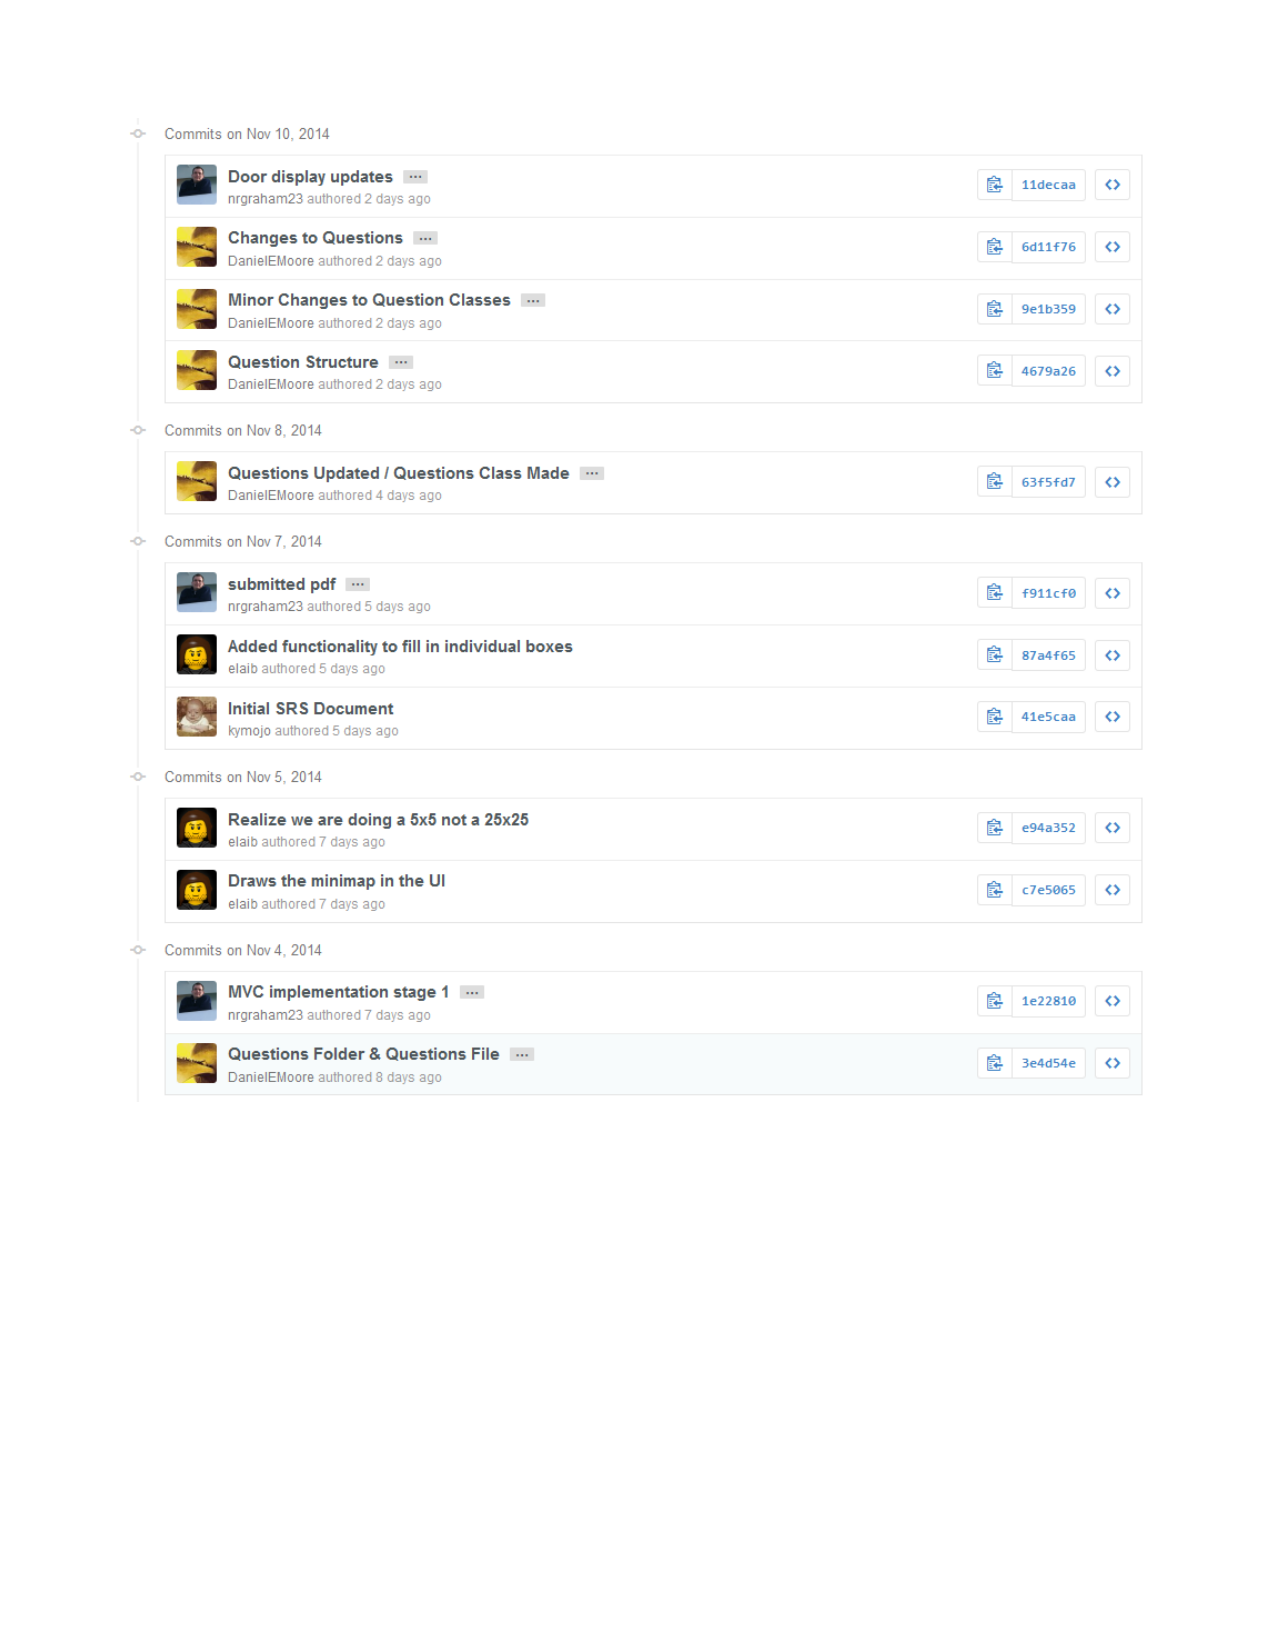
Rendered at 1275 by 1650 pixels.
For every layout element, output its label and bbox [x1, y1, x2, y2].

picture [118, 118, 1157, 1102]
